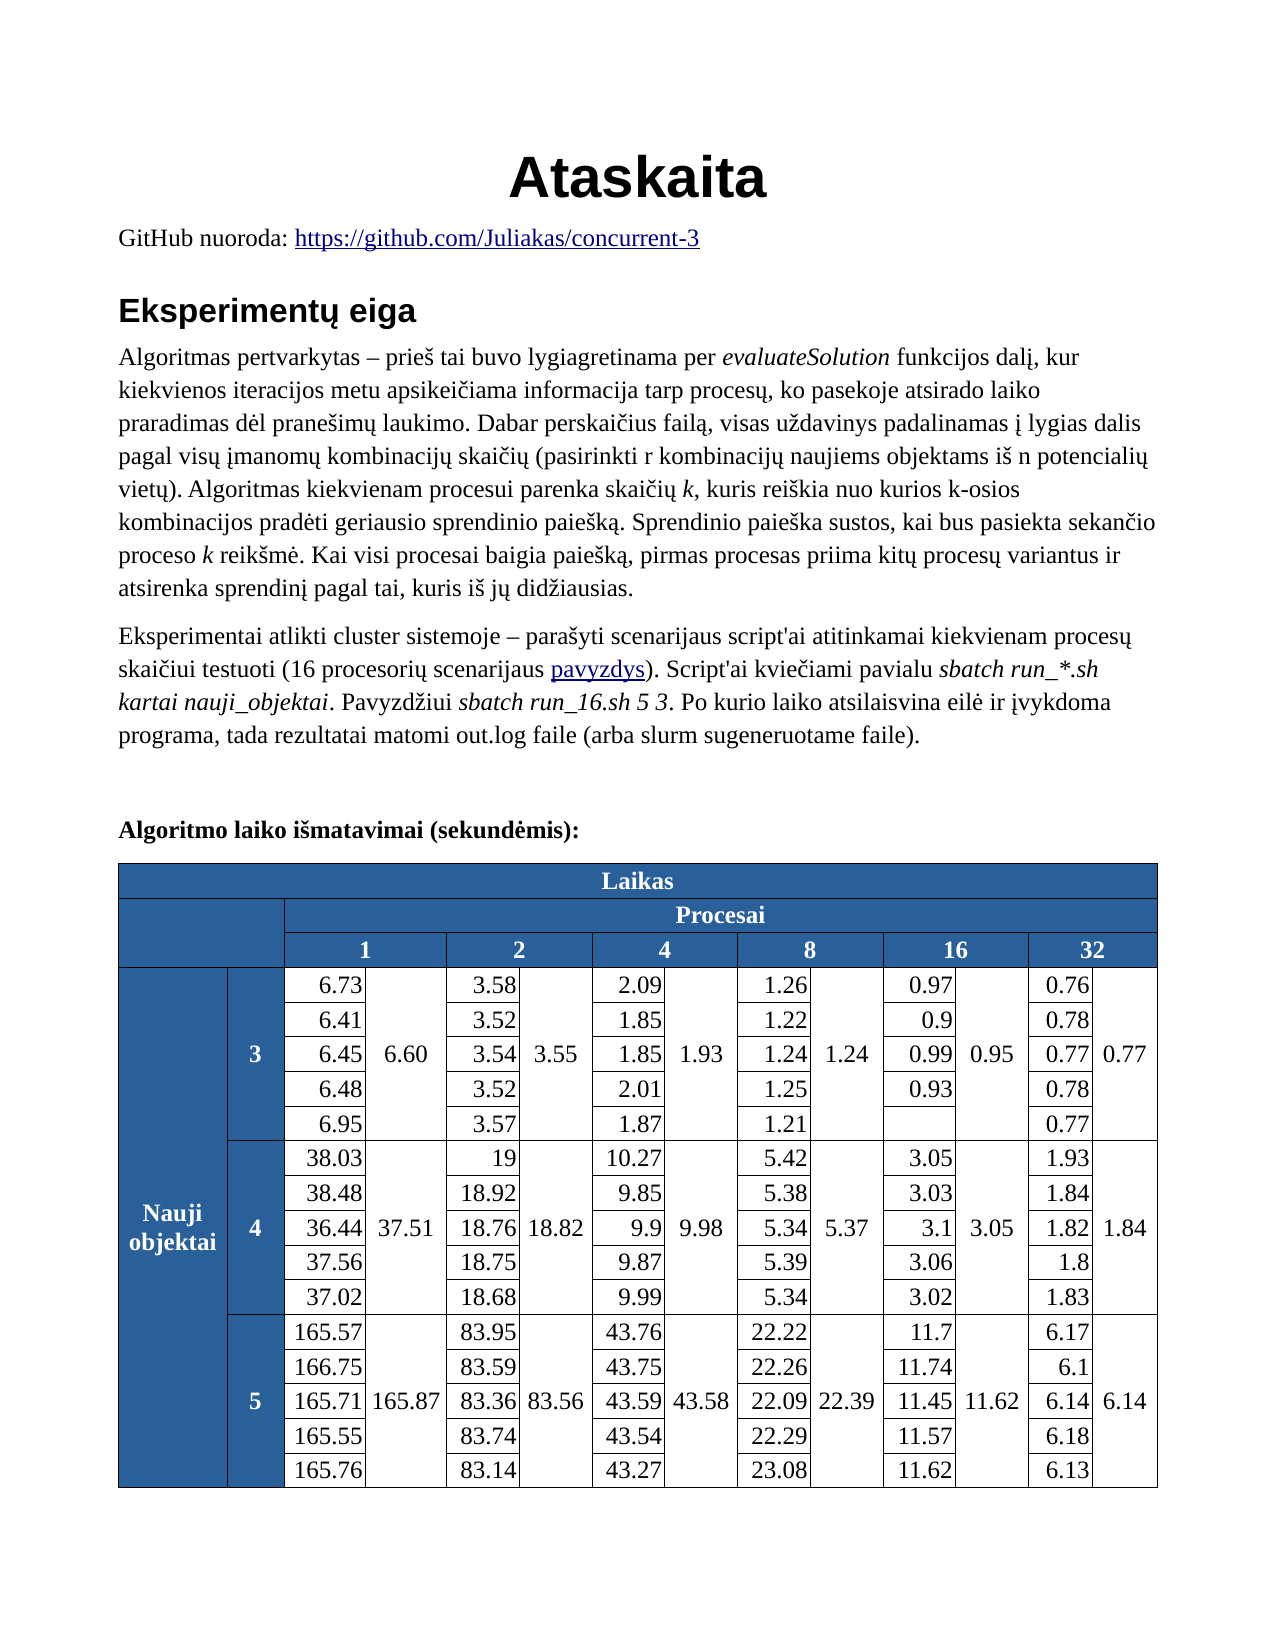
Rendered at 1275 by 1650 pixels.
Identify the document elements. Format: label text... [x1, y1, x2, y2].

table_cell 6.14 [1093, 1315, 1157, 1487]
table_cell 83.14 [447, 1454, 519, 1487]
table_cell 5.42 [738, 1141, 810, 1175]
table_cell 165.87 [366, 1315, 446, 1487]
table_cell 8 [738, 933, 883, 967]
table_cell 3.54 [447, 1037, 519, 1071]
table_cell 1.25 [738, 1072, 810, 1106]
table_cell 6.95 [285, 1107, 365, 1140]
table_cell 18.82 [520, 1141, 592, 1314]
table_cell 1.82 [1029, 1211, 1092, 1244]
table_cell 23.08 [738, 1454, 810, 1487]
title Ataskaita [118, 143, 1157, 210]
table_cell 2 [447, 933, 592, 967]
table_cell 5.34 [738, 1280, 810, 1314]
table_cell Nauji objektai [119, 968, 227, 1487]
table_cell 1.84 [1093, 1141, 1157, 1314]
table_cell 43.58 [665, 1315, 737, 1487]
table_cell 0.76 [1029, 968, 1092, 1002]
table_cell 22.39 [811, 1315, 883, 1487]
table_cell 6.1 [1029, 1350, 1092, 1383]
table_cell 1.24 [811, 968, 883, 1140]
table_cell 165.55 [285, 1419, 365, 1453]
table_cell Procesai [285, 899, 1157, 932]
table_cell 43.75 [593, 1350, 664, 1383]
table_cell 11.62 [956, 1315, 1028, 1487]
table_header Laikas [119, 864, 1157, 898]
table_cell 32 [1029, 933, 1157, 967]
table_cell 1.84 [1029, 1176, 1092, 1210]
text GitHub nuoroda: https://github.com/Juliakas/concurrent-3 [118, 223, 1157, 251]
table_cell 83.59 [447, 1350, 519, 1383]
table_cell 0.77 [1029, 1107, 1092, 1140]
table_cell 5.37 [811, 1141, 883, 1314]
table_cell 1.87 [593, 1107, 664, 1140]
table_cell 6.73 [285, 968, 365, 1002]
table_cell 37.51 [366, 1141, 446, 1314]
table_cell 9.85 [593, 1176, 664, 1210]
table_cell 37.02 [285, 1280, 365, 1314]
table_cell 0.95 [956, 968, 1028, 1140]
table_cell 1.85 [593, 1037, 664, 1071]
table_cell 9.87 [593, 1246, 664, 1279]
table_cell 1.21 [738, 1107, 810, 1140]
table_cell 43.27 [593, 1454, 664, 1487]
table_cell 6.17 [1029, 1315, 1092, 1348]
table_cell 5.34 [738, 1211, 810, 1244]
table_cell 3.52 [447, 1072, 519, 1106]
table_cell 11.62 [884, 1454, 955, 1487]
subtitle Eksperimentų eiga [118, 291, 1157, 330]
table_cell 9.99 [593, 1280, 664, 1314]
table_cell 18.68 [447, 1280, 519, 1314]
table_cell 22.26 [738, 1350, 810, 1383]
table_cell 165.71 [285, 1384, 365, 1418]
table_cell 6.45 [285, 1037, 365, 1071]
table_cell 3.58 [447, 968, 519, 1002]
table_cell 2.09 [593, 968, 664, 1002]
table_cell 83.36 [447, 1384, 519, 1418]
table_cell 43.59 [593, 1384, 664, 1418]
table_cell 3.05 [956, 1141, 1028, 1314]
table_cell 6.48 [285, 1072, 365, 1106]
table_cell 165.57 [285, 1315, 365, 1348]
table_cell 166.75 [285, 1350, 365, 1383]
table_cell 22.22 [738, 1315, 810, 1348]
table_cell 1.8 [1029, 1246, 1092, 1279]
table_cell 3.55 [520, 968, 592, 1140]
table_cell 2.01 [593, 1072, 664, 1106]
table_cell 6.14 [1029, 1384, 1092, 1418]
table_cell 4 [228, 1141, 284, 1314]
text Eksperimentai atlikti cluster sistemoje – parašyti scenarijaus script'ai atitinkamai kiekvienam procesų skaičiui testuoti (16 procesorių scenarijaus pavyzdys). Script'ai kviečiami pavialu sbatch run_*.sh kartai nauji_objektai. Pavyzdžiui sbatch run_16.sh 5 3. Po kurio laiko atsilaisvina eilė ir įvykdoma programa, tada rezultatai matomi out.log faile (arba slurm sugeneruotame faile). [118, 621, 1157, 749]
table_cell 3 [228, 968, 284, 1140]
table_cell 6.13 [1029, 1454, 1092, 1487]
table_cell 37.56 [285, 1246, 365, 1279]
table_cell 36.44 [285, 1211, 365, 1244]
table_cell 165.76 [285, 1454, 365, 1487]
text Algoritmo laiko išmatavimai (sekundėmis): [118, 815, 1157, 844]
table_cell 38.03 [285, 1141, 365, 1175]
table_cell [119, 899, 284, 967]
table_cell 1.24 [738, 1037, 810, 1071]
table_cell 0.9 [884, 1003, 955, 1036]
table_cell 4 [593, 933, 737, 967]
table_cell 1 [285, 933, 446, 967]
table_cell 22.09 [738, 1384, 810, 1418]
table_cell 1.83 [1029, 1280, 1092, 1314]
table_cell 6.18 [1029, 1419, 1092, 1453]
table_cell 1.22 [738, 1003, 810, 1036]
table_cell 43.54 [593, 1419, 664, 1453]
table_cell 5.39 [738, 1246, 810, 1279]
table_cell 3.57 [447, 1107, 519, 1140]
table_cell 11.7 [884, 1315, 955, 1348]
table_cell 3.06 [884, 1246, 955, 1279]
table_cell [884, 1107, 955, 1140]
table_cell 3.03 [884, 1176, 955, 1210]
table_cell 0.77 [1093, 968, 1157, 1140]
table_cell 11.45 [884, 1384, 955, 1418]
table_cell 5.38 [738, 1176, 810, 1210]
table_cell 38.48 [285, 1176, 365, 1210]
table_cell 18.75 [447, 1246, 519, 1279]
table_cell 1.93 [665, 968, 737, 1140]
table_cell 3.52 [447, 1003, 519, 1036]
table_cell 3.05 [884, 1141, 955, 1175]
table_cell 0.99 [884, 1037, 955, 1071]
table_cell 0.78 [1029, 1072, 1092, 1106]
table_cell 18.92 [447, 1176, 519, 1210]
table_cell 18.76 [447, 1211, 519, 1244]
table_cell 43.76 [593, 1315, 664, 1348]
table_cell 6.41 [285, 1003, 365, 1036]
table_cell 16 [884, 933, 1028, 967]
table_cell 9.98 [665, 1141, 737, 1314]
table_cell 11.74 [884, 1350, 955, 1383]
table_cell 10.27 [593, 1141, 664, 1175]
table_cell 9.9 [593, 1211, 664, 1244]
table_cell 5 [228, 1315, 284, 1487]
table_cell 1.85 [593, 1003, 664, 1036]
table_cell 0.93 [884, 1072, 955, 1106]
table_cell 3.02 [884, 1280, 955, 1314]
table_cell 11.57 [884, 1419, 955, 1453]
table_cell 0.77 [1029, 1037, 1092, 1071]
table_cell 1.93 [1029, 1141, 1092, 1175]
table_cell 6.60 [366, 968, 446, 1140]
table_cell 83.95 [447, 1315, 519, 1348]
table_cell 0.78 [1029, 1003, 1092, 1036]
table_cell 0.97 [884, 968, 955, 1002]
table_cell 1.26 [738, 968, 810, 1002]
table_cell 83.74 [447, 1419, 519, 1453]
table_cell 19 [447, 1141, 519, 1175]
table_cell 83.56 [520, 1315, 592, 1487]
table_cell 22.29 [738, 1419, 810, 1453]
table_cell 3.1 [884, 1211, 955, 1244]
text Algoritmas pertvarkytas – prieš tai buvo lygiagretinama per evaluateSolution funkcijos dalį, kur kiekvienos iteracijos metu apsikeičiama informacija tarp procesų, ko pasekoje atsirado laiko praradimas dėl pranešimų laukimo. Dabar perskaičius failą, visas uždavinys padalinamas į lygias dalis pagal visų įmanomų kombinacijų skaičių (pasirinkti r kombinacijų naujiems objektams iš n potencialių vietų). Algoritmas kiekvienam procesui parenka skaičių k, kuris reiškia nuo kurios k-osios kombinacijos pradėti geriausio sprendinio paiešką. Sprendinio paieška sustos, kai bus pasiekta sekančio proceso k reikšmė. Kai visi procesai baigia paiešką, pirmas procesas priima kitų procesų variantus ir atsirenka sprendinį pagal tai, kuris iš jų didžiausias. [118, 342, 1157, 602]
